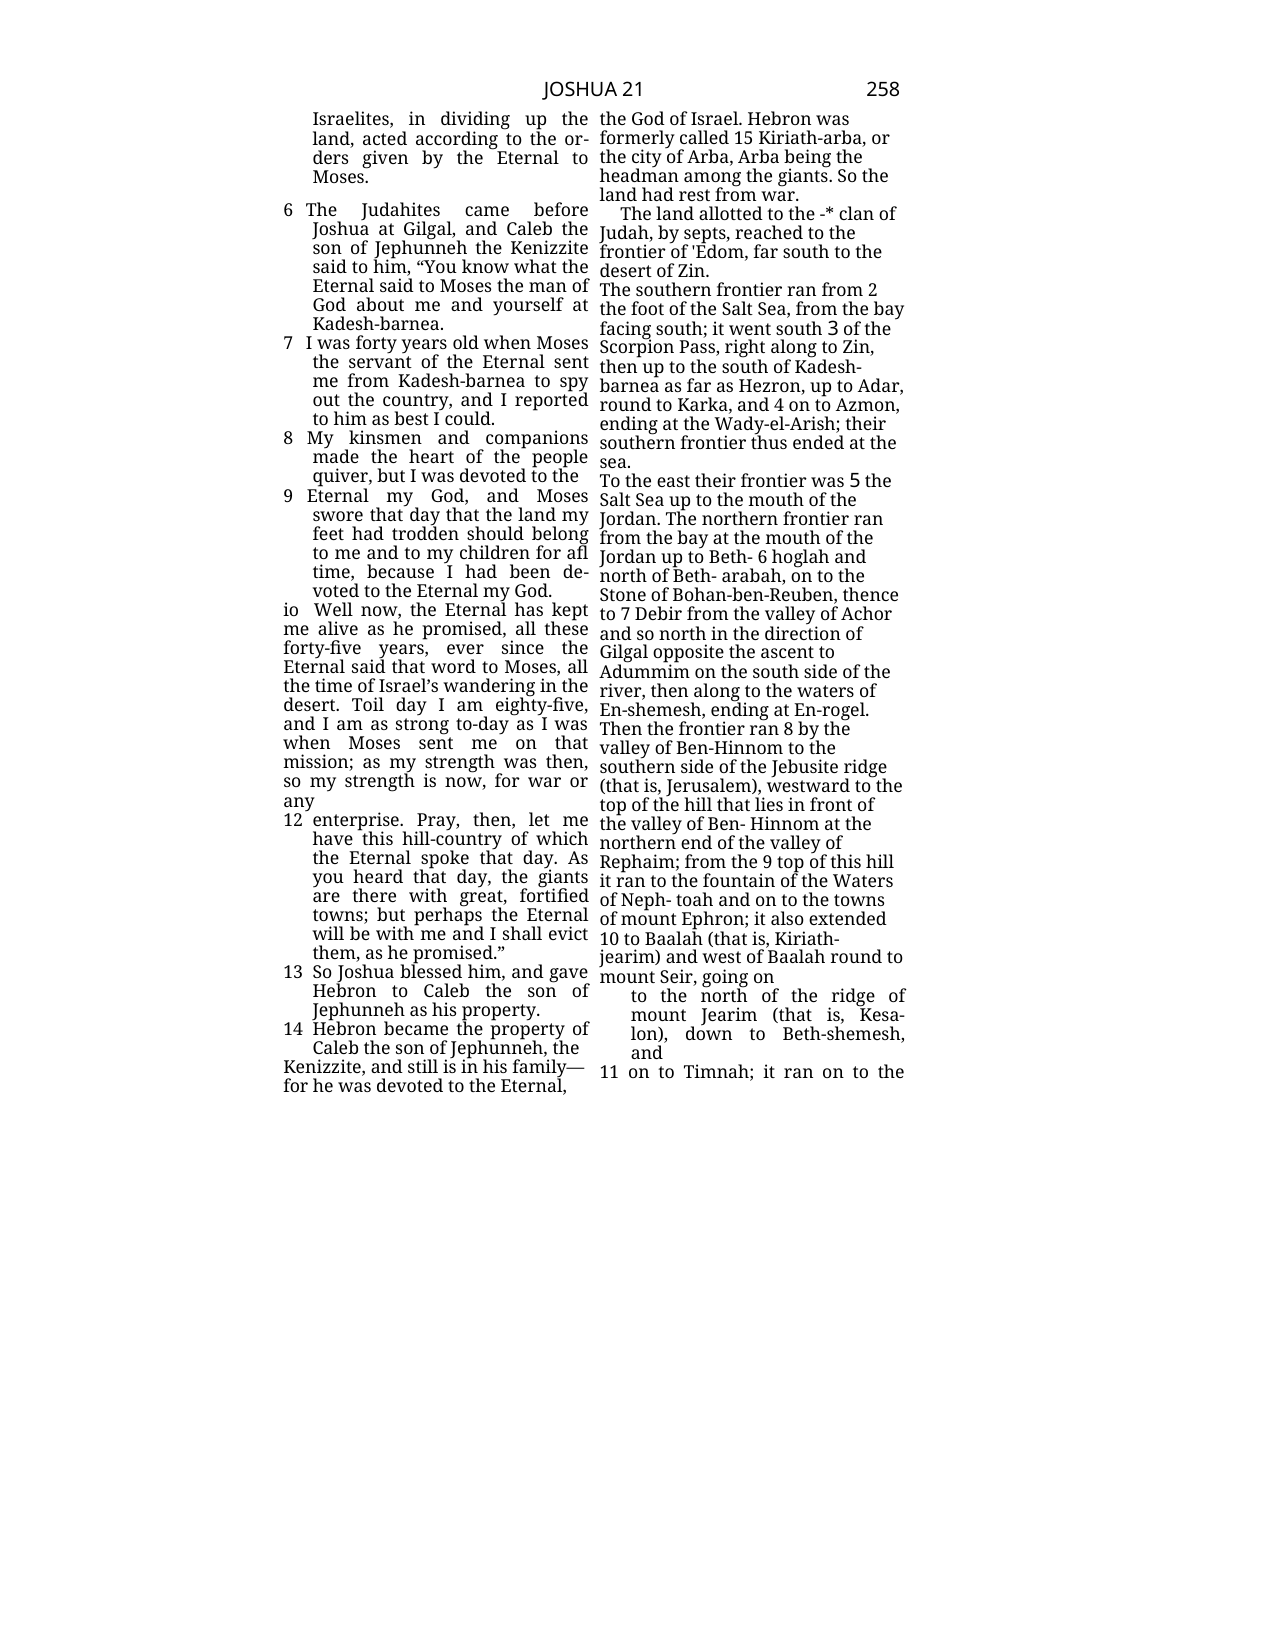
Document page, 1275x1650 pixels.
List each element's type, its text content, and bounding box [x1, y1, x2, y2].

list I was forty years old when Moses the servant of the Eter­nal sent me from Kadesh-barnea to spy out the country, and I reported to him as best I could. [283, 334, 589, 429]
text to the north of the ridge of mount Jearim (that is, Kesa- lon), down to Beth-shemesh, and [631, 987, 905, 1063]
list enterprise. Pray, then, let me have this hill-country of which the Eternal spoke that day. As you heard that day, the giants are there with great, forti­fied towns; but perhaps the Eternal will be with me and I shall evict them, as he prom­ised.” [283, 811, 589, 963]
list So Joshua blessed him, and gave Hebron to Caleb the son of Jephunneh as his property. [283, 963, 589, 1021]
list The Judahites came before Joshua at Gilgal, and Caleb the son of Jephunneh the Kenizzite said to him, “You know what the Eternal said to Moses the man of God about me and yourself at Kadesh-barnea. [283, 201, 589, 334]
text Israelites, in dividing up the land, acted according to the or­ders given by the Eternal to Moses. [312, 110, 589, 188]
text The land allotted to the -* clan of Judah, by septs, reached to the frontier of 'Edom, far south to the desert of Zin. [599, 205, 905, 282]
list on to Timnah; it ran on to the [599, 1063, 905, 1082]
text the God of Israel. Hebron was formerly called 15 Kiriath-arba, or the city of Arba, Arba being the headman among the giants. So the land had rest from war. [599, 110, 905, 205]
text The southern frontier ran from 2 the foot of the Salt Sea, from the bay facing south; it went south 3 of the Scorpion Pass, right along to Zin, then up to the south of Kadesh-barnea as far as Hezron, up to Adar, round to Karka, and 4 on to Azmon, ending at the Wady-el-Arish; their southern frontier thus ended at the sea. [599, 282, 905, 472]
text To the east their frontier was 5 the Salt Sea up to the mouth of the Jordan. The northern frontier ran from the bay at the mouth of the Jordan up to Beth- 6 hoglah and north of Beth- arabah, on to the Stone of Bohan-ben-Reuben, thence to 7 Debir from the valley of Achor and so north in the direction of Gilgal opposite the ascent to Adummim on the south side of the river, then along to the waters of En-shemesh, ending at En-rogel. Then the frontier ran 8 by the valley of Ben-Hinnom to the southern side of the Jebusite ridge (that is, Jerusalem), west­ward to the top of the hill that lies in front of the valley of Ben- Hinnom at the northern end of the valley of Rephaim; from the 9 top of this hill it ran to the fountain of the Waters of Neph- toah and on to the towns of mount Ephron; it also extended 10 to Baalah (that is, Kiriath- jearim) and west of Baalah round to mount Seir, going on [599, 472, 905, 987]
list Hebron became the property of Caleb the son of Jephunneh, the [283, 1021, 589, 1059]
text io Well now, the Eternal has kept me alive as he promised, all these forty-five years, ever since the Eternal said that word to Moses, all the time of Israel’s wandering in the desert. To­il day I am eighty-five, and I am as strong to-day as I was when Moses sent me on that mission; as my strength was then, so my strength is now, for war or any [283, 601, 589, 811]
text Kenizzite, and still is in his family—for he was devoted to the Eternal, [283, 1059, 589, 1097]
list Eternal my God, and Moses swore that day that the land my feet had trodden should belong to me and to my children for afl time, because I had been de­voted to the Eternal my God. [283, 487, 589, 601]
list My kinsmen and companions made the heart of the people quiver, but I was devoted to the [283, 429, 589, 487]
